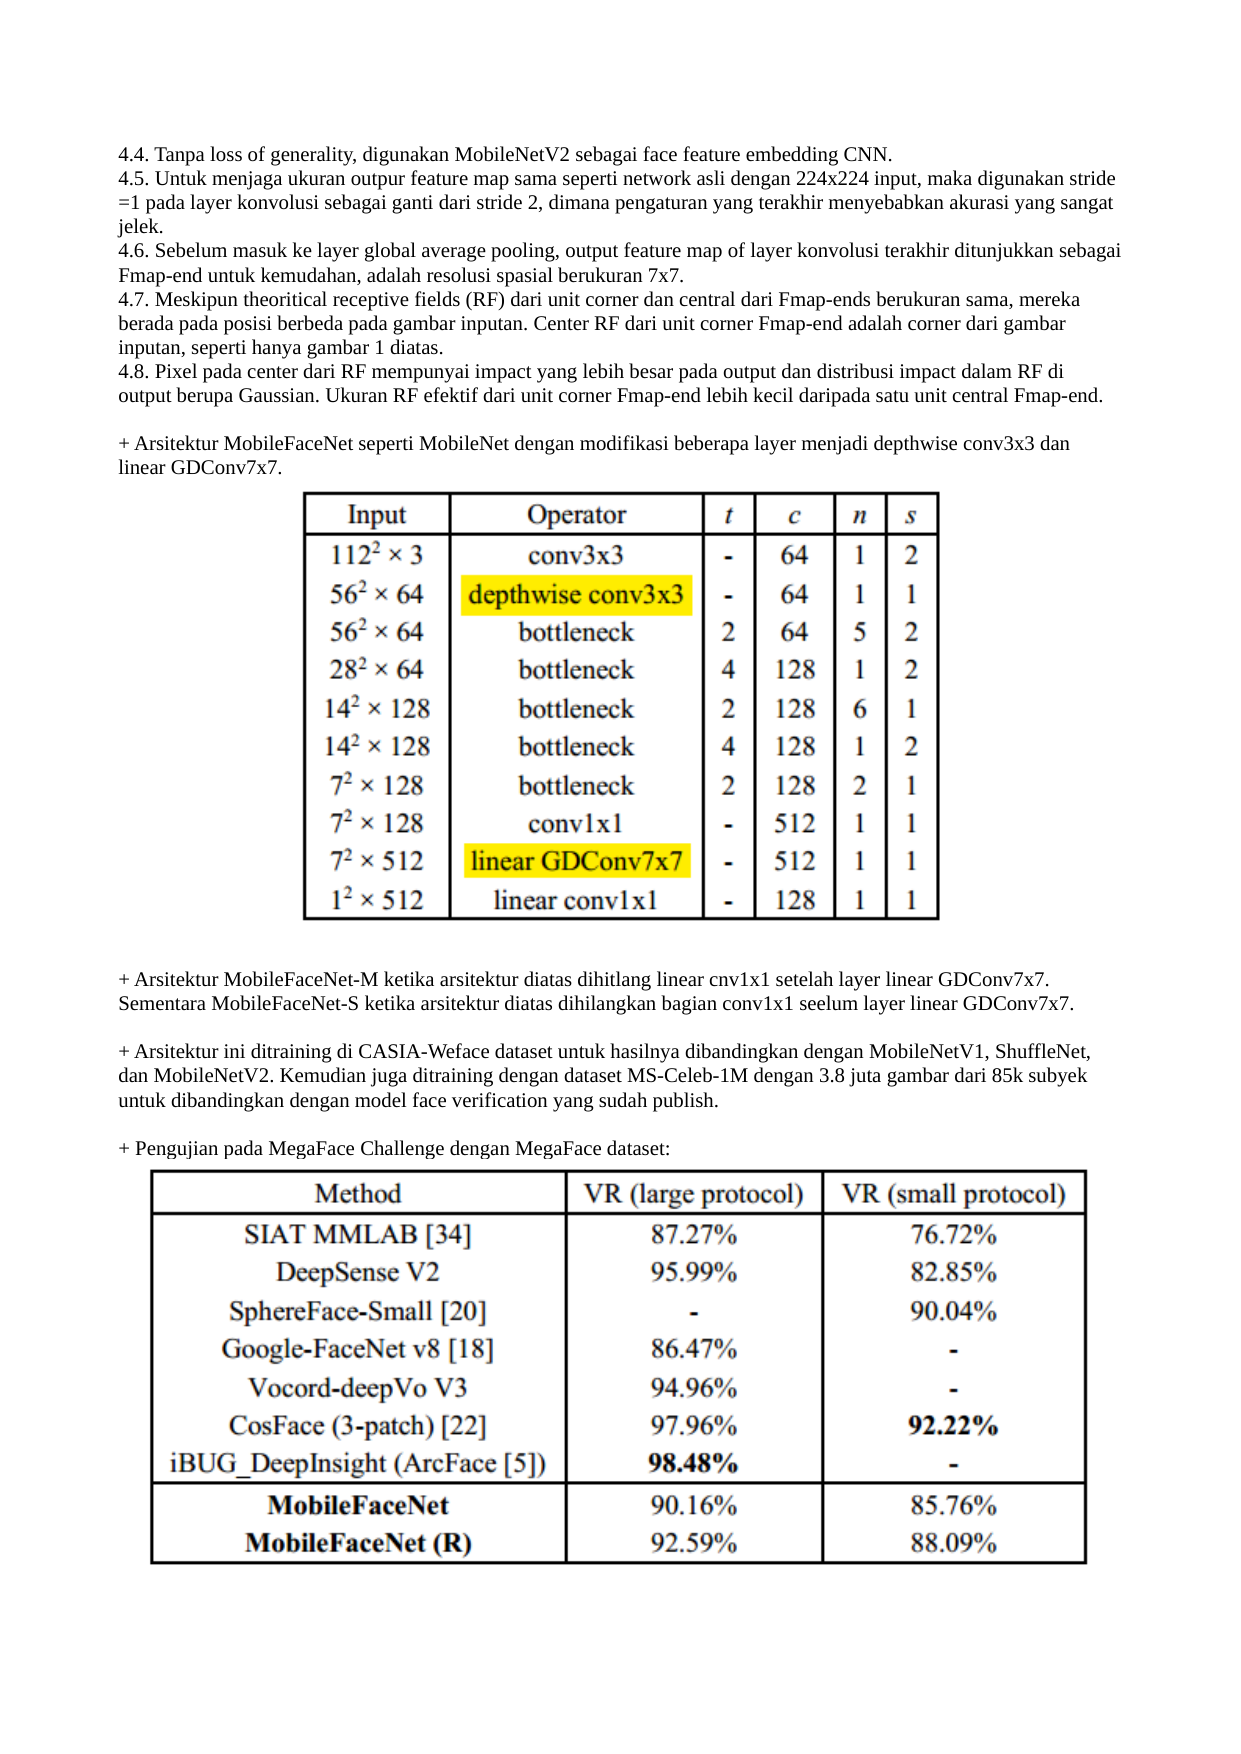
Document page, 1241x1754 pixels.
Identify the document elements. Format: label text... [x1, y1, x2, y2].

text + Pengujian pada MegaFace Challenge dengan MegaFace dataset: [118, 1136, 1122, 1160]
text 4.4. Tanpa loss of generality, digunakan MobileNetV2 sebagai face feature embedding CNN. [118, 142, 1122, 166]
text + Arsitektur MobileFaceNet-M ketika arsitektur diatas dihitlang linear cnv1x1 setelah layer linear GDConv7x7. Sementara MobileFaceNet-S ketika arsitektur diatas dihilangkan bagian conv1x1 seelum layer linear GDConv7x7. [118, 967, 1122, 1015]
text 4.7. Meskipun theoritical receptive fields (RF) dari unit corner dan central dari Fmap-ends berukuran sama, mereka berada pada posisi berbeda pada gambar inputan. Center RF dari unit corner Fmap-end adalah corner dari gambar inputan, seperti hanya gambar 1 diatas. [118, 287, 1122, 359]
text 4.8. Pixel pada center dari RF mempunyai impact yang lebih besar pada output dan distribusi impact dalam RF di output berupa Gaussian. Ukuran RF efektif dari unit corner Fmap-end lebih kecil daripada satu unit central Fmap-end. [118, 359, 1122, 407]
text 4.6. Sebelum masuk ke layer global average pooling, output feature map of layer konvolusi terakhir ditunjukkan sebagai Fmap-end untuk kemudahan, adalah resolusi spasial berukuran 7x7. [118, 238, 1122, 287]
picture [283, 479, 957, 944]
picture [138, 1159, 1103, 1574]
text + Arsitektur ini ditraining di CASIA-Weface dataset untuk hasilnya dibandingkan dengan MobileNetV1, ShuffleNet, dan MobileNetV2. Kemudian juga ditraining dengan dataset MS-Celeb-1M dengan 3.8 juta gambar dari 85k subyek untuk dibandingkan dengan model face verification yang sudah publish. [118, 1039, 1122, 1112]
text + Arsitektur MobileFaceNet seperti MobileNet dengan modifikasi beberapa layer menjadi depthwise conv3x3 dan linear GDConv7x7. [118, 431, 1122, 479]
text 4.5. Untuk menjaga ukuran outpur feature map sama seperti network asli dengan 224x224 input, maka digunakan stride =1 pada layer konvolusi sebagai ganti dari stride 2, dimana pengaturan yang terakhir menyebabkan akurasi yang sangat jelek. [118, 166, 1122, 238]
